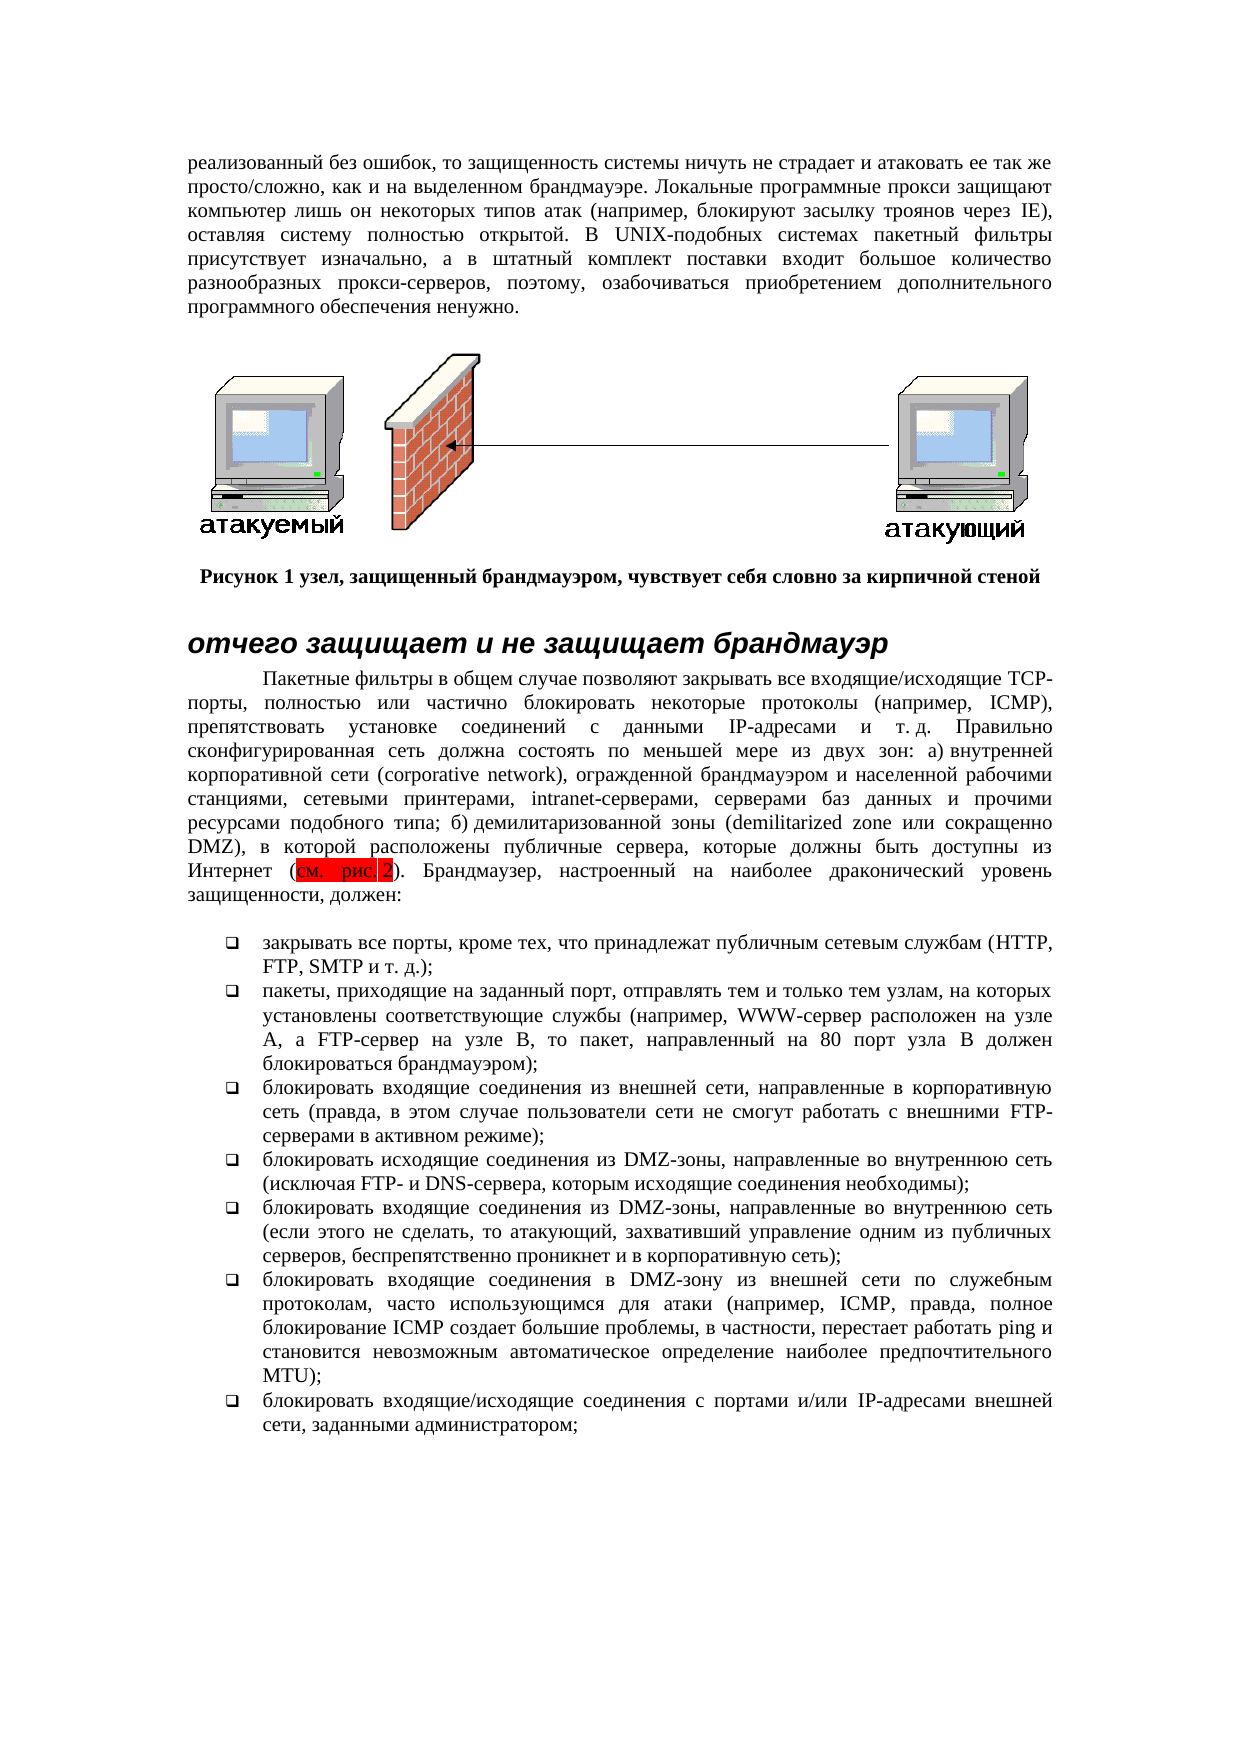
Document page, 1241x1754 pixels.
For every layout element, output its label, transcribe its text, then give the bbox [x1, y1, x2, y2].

text Рисунок 1 узел, защищенный брандмауэром, чувствует себя словно за кирпичной стеной [187, 564, 1053, 588]
list закрывать все порты, кроме тех, что принадлежат публичным сетевым службам (HTTP, FTP, SMTP и т. д.); [225, 930, 1053, 978]
text Пакетные фильтры в общем случае позволяют закрывать все входящие/исходящие TCP-порты, полностью или частично блокировать некоторые протоколы (например, ICMP), препятствовать установке соединений с данными IP-адресами и т. д. Правильно сконфигурированная сеть должна состоять по меньшей мере из двух зон: а) внутренней корпоративной сети (corporative network), огражденной брандмауэром и населенной рабочими станциями, сетевыми принтерами, intranet-серверами, серверами баз данных и прочими ресурсами подобного типа; б) демилитаризованной зоны (demilitarized zone или сокращенно DMZ), в которой расположены публичные сервера, которые должны быть доступны из Интернет (см. рис. 2). Брандмаузер, настроенный на наиболее драконический уровень защищенности, должен: [187, 666, 1053, 906]
subtitle отчего защищает и не защищает брандмауэр [187, 626, 1053, 659]
list блокировать входящие соединения из внешней сети, направленные в корпоративную сеть (правда, в этом случае пользователи сети не смогут работать с внешними FTP-серверами в активном режиме); [225, 1075, 1053, 1147]
list пакеты, приходящие на заданный порт, отправлять тем и только тем узлам, на которых установлены соответствующие службы (например, WWW-сервер расположен на узле А, а FTP-сервер на узле B, то пакет, направленный на 80 порт узла B должен блокироваться брандмауэром); [225, 978, 1053, 1075]
list блокировать исходящие соединения из DMZ-зоны, направленные во внутреннюю сеть (исключая FTP- и DNS-сервера, которым исходящие соединения необходимы); [225, 1147, 1053, 1195]
list блокировать входящие соединения из DMZ-зоны, направленные во внутреннюю сеть (если этого не сделать, то атакующий, захвативший управление одним из публичных серверов, беспрепятственно проникнет и в корпоративную сеть); [225, 1195, 1053, 1267]
list блокировать входящие соединения в DMZ-зону из внешней сети по служебным протоколам, часто использующимся для атаки (например, ICMP, правда, полное блокирование ICMP создает большие проблемы, в частности, перестает работать ping и становится невозможным автоматическое определение наиболее предпочтительного MTU); [225, 1267, 1053, 1387]
picture [187, 342, 1053, 552]
text реализованный без ошибок, то защищенность системы ничуть не страдает и атаковать ее так же просто/сложно, как и на выделенном брандмауэре. Локальные программные прокси защищают компьютер лишь он некоторых типов атак (например, блокируют засылку троянов через IE), оставляя систему полностью открытой. В UNIX-подобных системах пакетный фильтры присутствует изначально, а в штатный комплект поставки входит большое количество разнообразных прокси-серверов, поэтому, озабочиваться приобретением дополнительного программного обеспечения ненужно. [187, 150, 1053, 318]
list блокировать входящие/исходящие соединения с портами и/или IP-адресами внешней сети, заданными администратором; [225, 1387, 1053, 1436]
